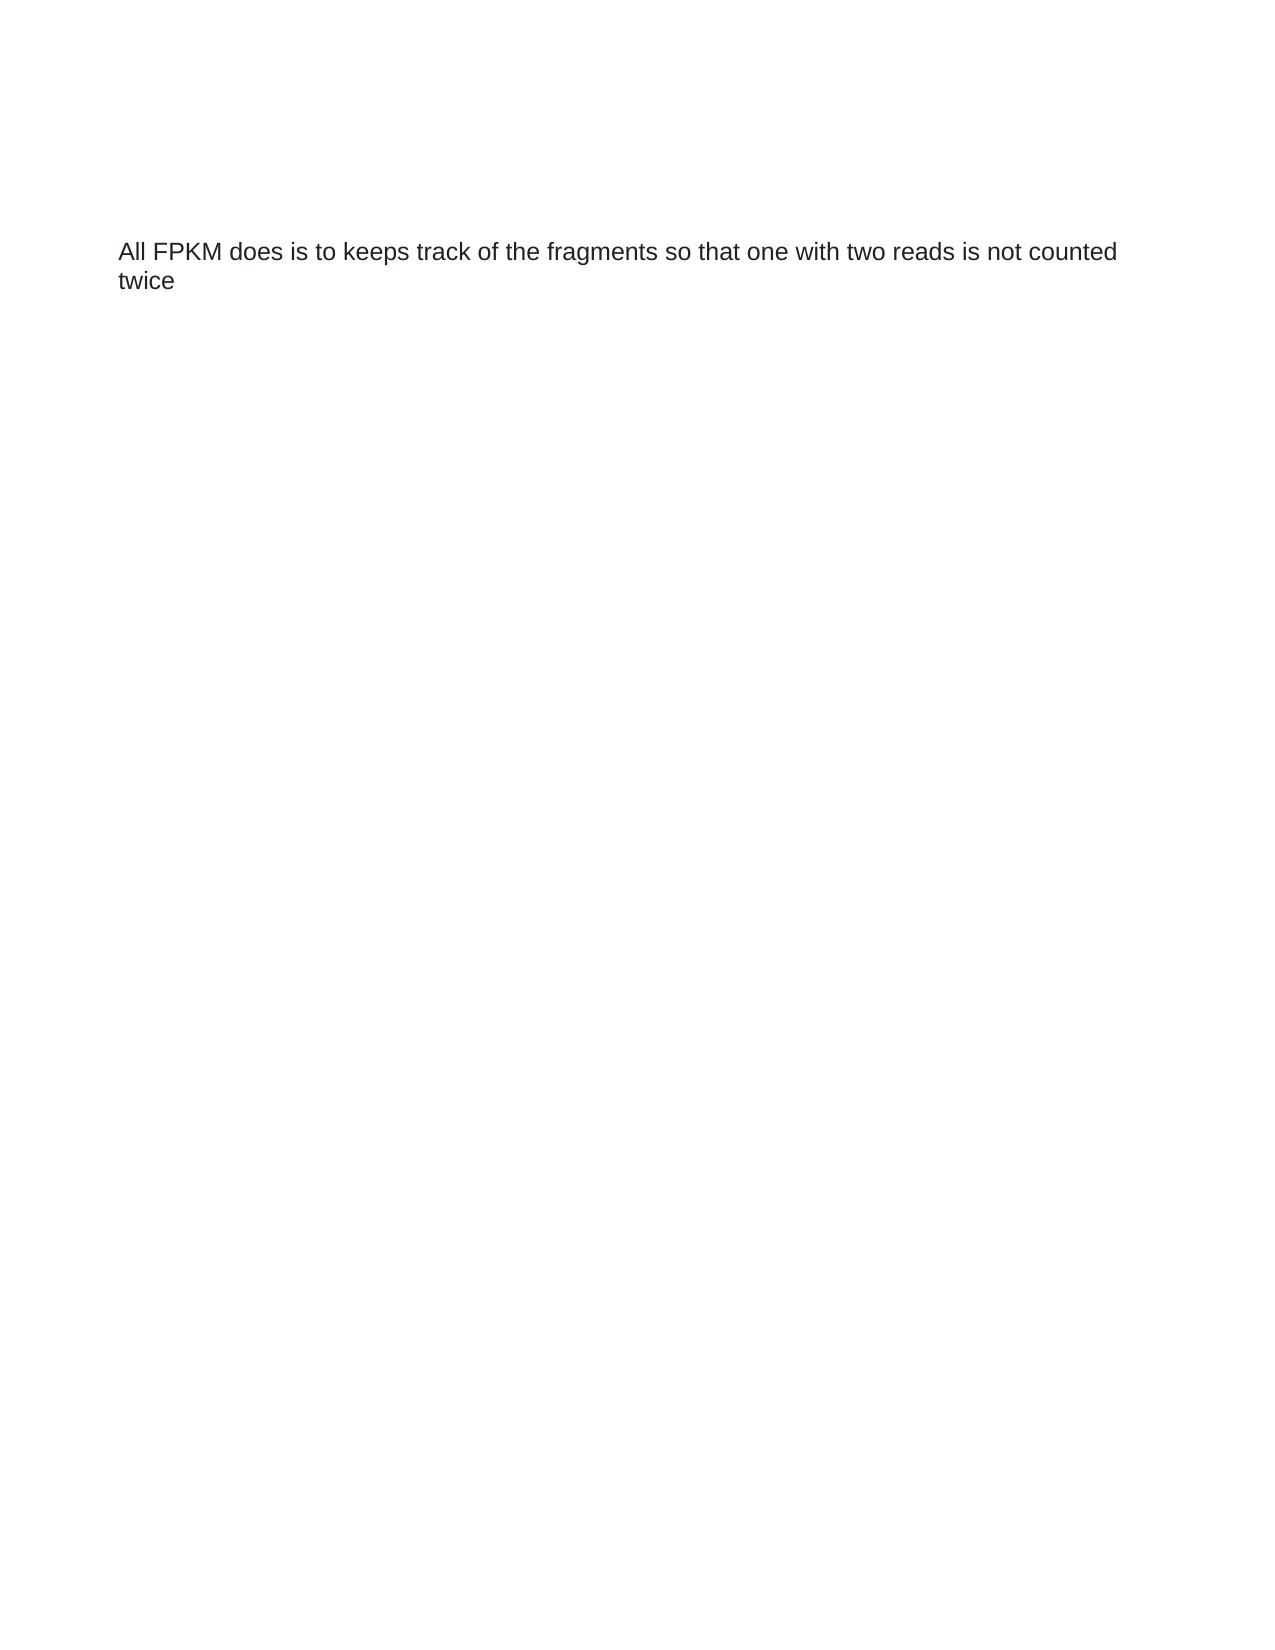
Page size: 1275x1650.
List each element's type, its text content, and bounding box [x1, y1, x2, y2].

text All FPKM does is to keeps track of the fragments so that one with two reads is not counted twice [118, 237, 1157, 295]
